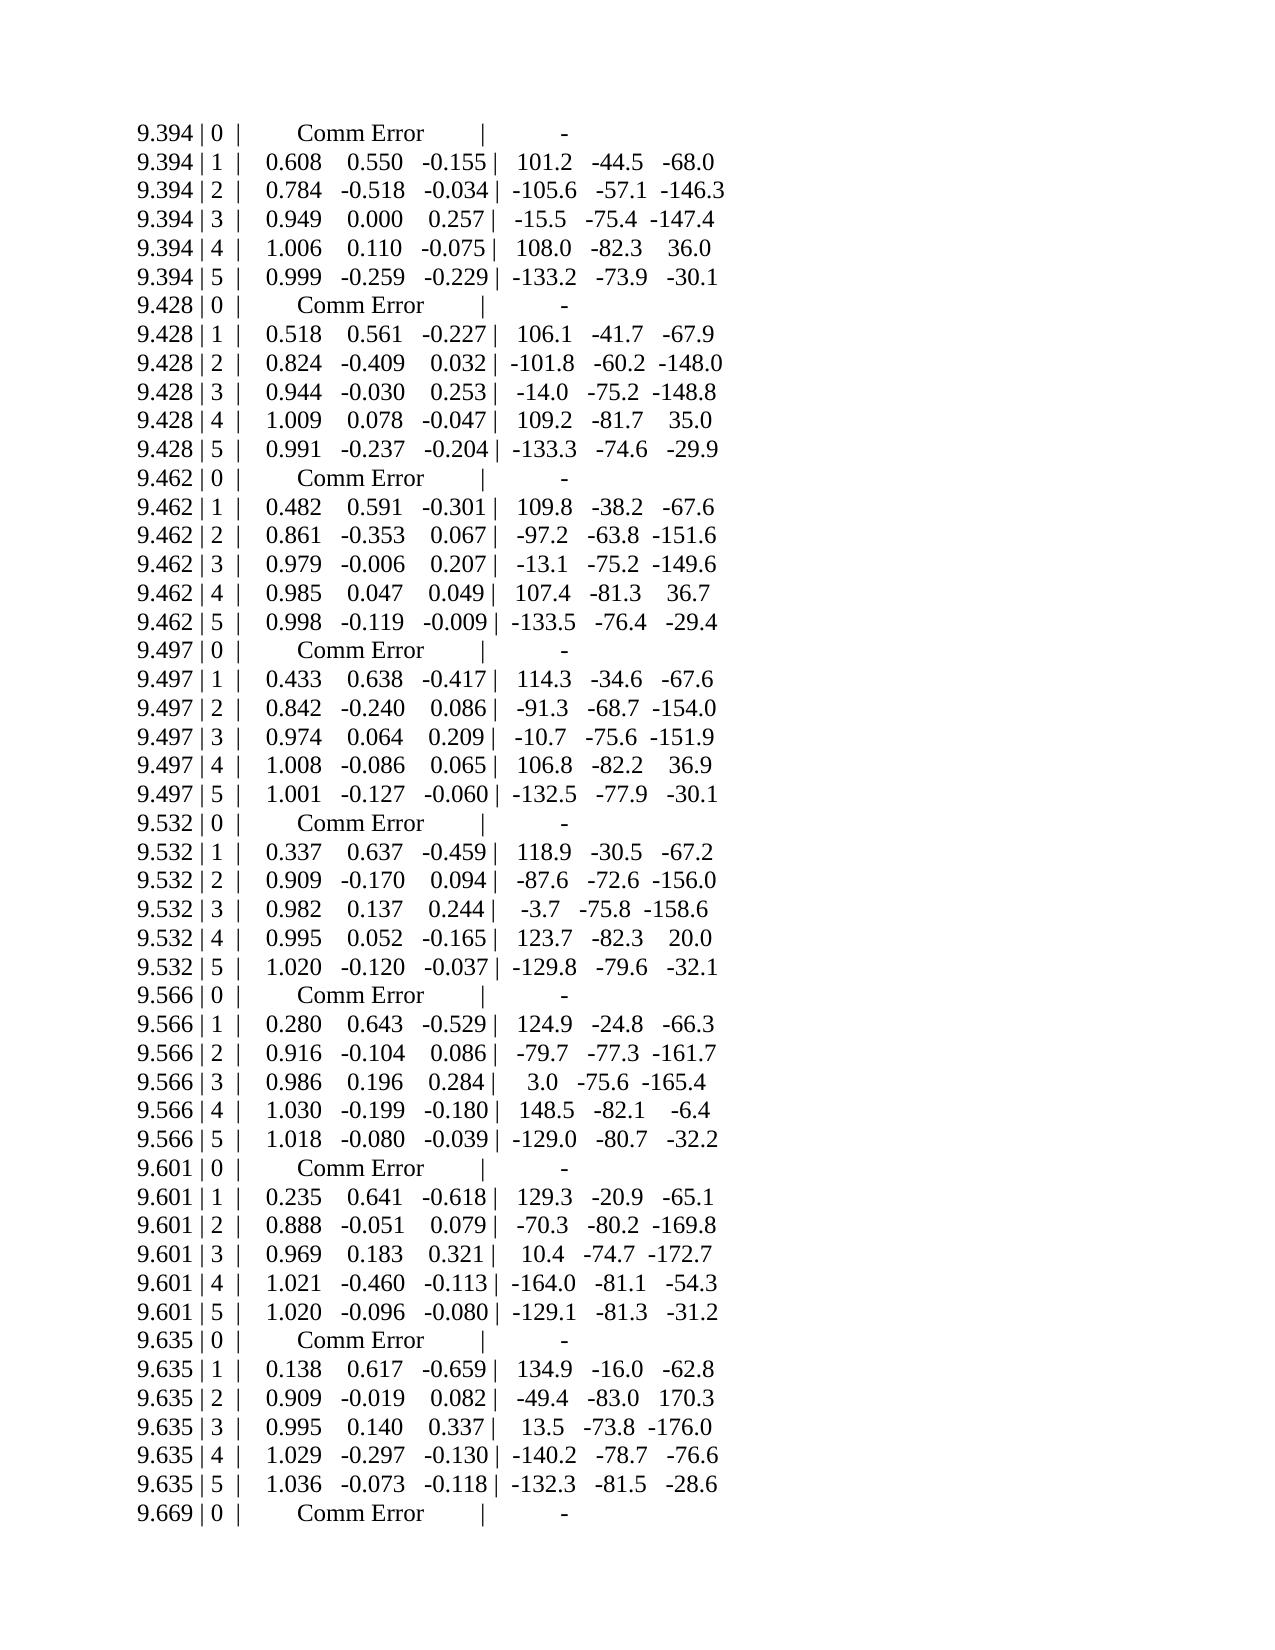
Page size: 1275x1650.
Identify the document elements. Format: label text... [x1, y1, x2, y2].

text 9.601 | 3 | 0.969 0.183 0.321 | 10.4 -74.7 -172.7 [118, 1239, 1157, 1268]
text 9.635 | 4 | 1.029 -0.297 -0.130 | -140.2 -78.7 -76.6 [118, 1441, 1157, 1469]
text 9.566 | 1 | 0.280 0.643 -0.529 | 124.9 -24.8 -66.3 [118, 1009, 1157, 1038]
text 9.532 | 0 | Comm Error | - [118, 808, 1157, 837]
text 9.601 | 4 | 1.021 -0.460 -0.113 | -164.0 -81.1 -54.3 [118, 1268, 1157, 1297]
text 9.497 | 3 | 0.974 0.064 0.209 | -10.7 -75.6 -151.9 [118, 722, 1157, 751]
text 9.566 | 0 | Comm Error | - [118, 981, 1157, 1009]
text 9.669 | 0 | Comm Error | - [118, 1498, 1157, 1527]
text 9.635 | 5 | 1.036 -0.073 -0.118 | -132.3 -81.5 -28.6 [118, 1469, 1157, 1498]
text 9.428 | 3 | 0.944 -0.030 0.253 | -14.0 -75.2 -148.8 [118, 377, 1157, 406]
text 9.566 | 4 | 1.030 -0.199 -0.180 | 148.5 -82.1 -6.4 [118, 1096, 1157, 1124]
text 9.462 | 2 | 0.861 -0.353 0.067 | -97.2 -63.8 -151.6 [118, 521, 1157, 549]
text 9.497 | 2 | 0.842 -0.240 0.086 | -91.3 -68.7 -154.0 [118, 693, 1157, 722]
text 9.601 | 5 | 1.020 -0.096 -0.080 | -129.1 -81.3 -31.2 [118, 1297, 1157, 1326]
text 9.497 | 0 | Comm Error | - [118, 636, 1157, 664]
text 9.462 | 0 | Comm Error | - [118, 463, 1157, 492]
text 9.601 | 2 | 0.888 -0.051 0.079 | -70.3 -80.2 -169.8 [118, 1211, 1157, 1239]
text 9.428 | 5 | 0.991 -0.237 -0.204 | -133.3 -74.6 -29.9 [118, 434, 1157, 463]
text 9.428 | 4 | 1.009 0.078 -0.047 | 109.2 -81.7 35.0 [118, 406, 1157, 434]
text 9.462 | 4 | 0.985 0.047 0.049 | 107.4 -81.3 36.7 [118, 578, 1157, 607]
text 9.394 | 2 | 0.784 -0.518 -0.034 | -105.6 -57.1 -146.3 [118, 176, 1157, 204]
text 9.428 | 0 | Comm Error | - [118, 291, 1157, 319]
text 9.566 | 5 | 1.018 -0.080 -0.039 | -129.0 -80.7 -32.2 [118, 1124, 1157, 1153]
text 9.601 | 1 | 0.235 0.641 -0.618 | 129.3 -20.9 -65.1 [118, 1182, 1157, 1211]
text 9.394 | 4 | 1.006 0.110 -0.075 | 108.0 -82.3 36.0 [118, 233, 1157, 262]
text 9.394 | 5 | 0.999 -0.259 -0.229 | -133.2 -73.9 -30.1 [118, 262, 1157, 291]
text 9.635 | 1 | 0.138 0.617 -0.659 | 134.9 -16.0 -62.8 [118, 1354, 1157, 1383]
text 9.532 | 1 | 0.337 0.637 -0.459 | 118.9 -30.5 -67.2 [118, 837, 1157, 866]
text 9.635 | 0 | Comm Error | - [118, 1326, 1157, 1354]
text 9.394 | 3 | 0.949 0.000 0.257 | -15.5 -75.4 -147.4 [118, 204, 1157, 233]
text 9.428 | 2 | 0.824 -0.409 0.032 | -101.8 -60.2 -148.0 [118, 348, 1157, 377]
text 9.394 | 0 | Comm Error | - [118, 118, 1157, 147]
text 9.428 | 1 | 0.518 0.561 -0.227 | 106.1 -41.7 -67.9 [118, 319, 1157, 348]
text 9.462 | 5 | 0.998 -0.119 -0.009 | -133.5 -76.4 -29.4 [118, 607, 1157, 636]
text 9.601 | 0 | Comm Error | - [118, 1153, 1157, 1182]
text 9.635 | 3 | 0.995 0.140 0.337 | 13.5 -73.8 -176.0 [118, 1412, 1157, 1441]
text 9.532 | 4 | 0.995 0.052 -0.165 | 123.7 -82.3 20.0 [118, 923, 1157, 952]
text 9.497 | 1 | 0.433 0.638 -0.417 | 114.3 -34.6 -67.6 [118, 664, 1157, 693]
text 9.532 | 3 | 0.982 0.137 0.244 | -3.7 -75.8 -158.6 [118, 894, 1157, 923]
text 9.532 | 5 | 1.020 -0.120 -0.037 | -129.8 -79.6 -32.1 [118, 952, 1157, 981]
text 9.635 | 2 | 0.909 -0.019 0.082 | -49.4 -83.0 170.3 [118, 1383, 1157, 1412]
text 9.462 | 1 | 0.482 0.591 -0.301 | 109.8 -38.2 -67.6 [118, 492, 1157, 521]
text 9.566 | 2 | 0.916 -0.104 0.086 | -79.7 -77.3 -161.7 [118, 1038, 1157, 1067]
text 9.462 | 3 | 0.979 -0.006 0.207 | -13.1 -75.2 -149.6 [118, 549, 1157, 578]
text 9.497 | 5 | 1.001 -0.127 -0.060 | -132.5 -77.9 -30.1 [118, 779, 1157, 808]
text 9.566 | 3 | 0.986 0.196 0.284 | 3.0 -75.6 -165.4 [118, 1067, 1157, 1096]
text 9.532 | 2 | 0.909 -0.170 0.094 | -87.6 -72.6 -156.0 [118, 866, 1157, 894]
text 9.497 | 4 | 1.008 -0.086 0.065 | 106.8 -82.2 36.9 [118, 751, 1157, 779]
text 9.394 | 1 | 0.608 0.550 -0.155 | 101.2 -44.5 -68.0 [118, 147, 1157, 176]
